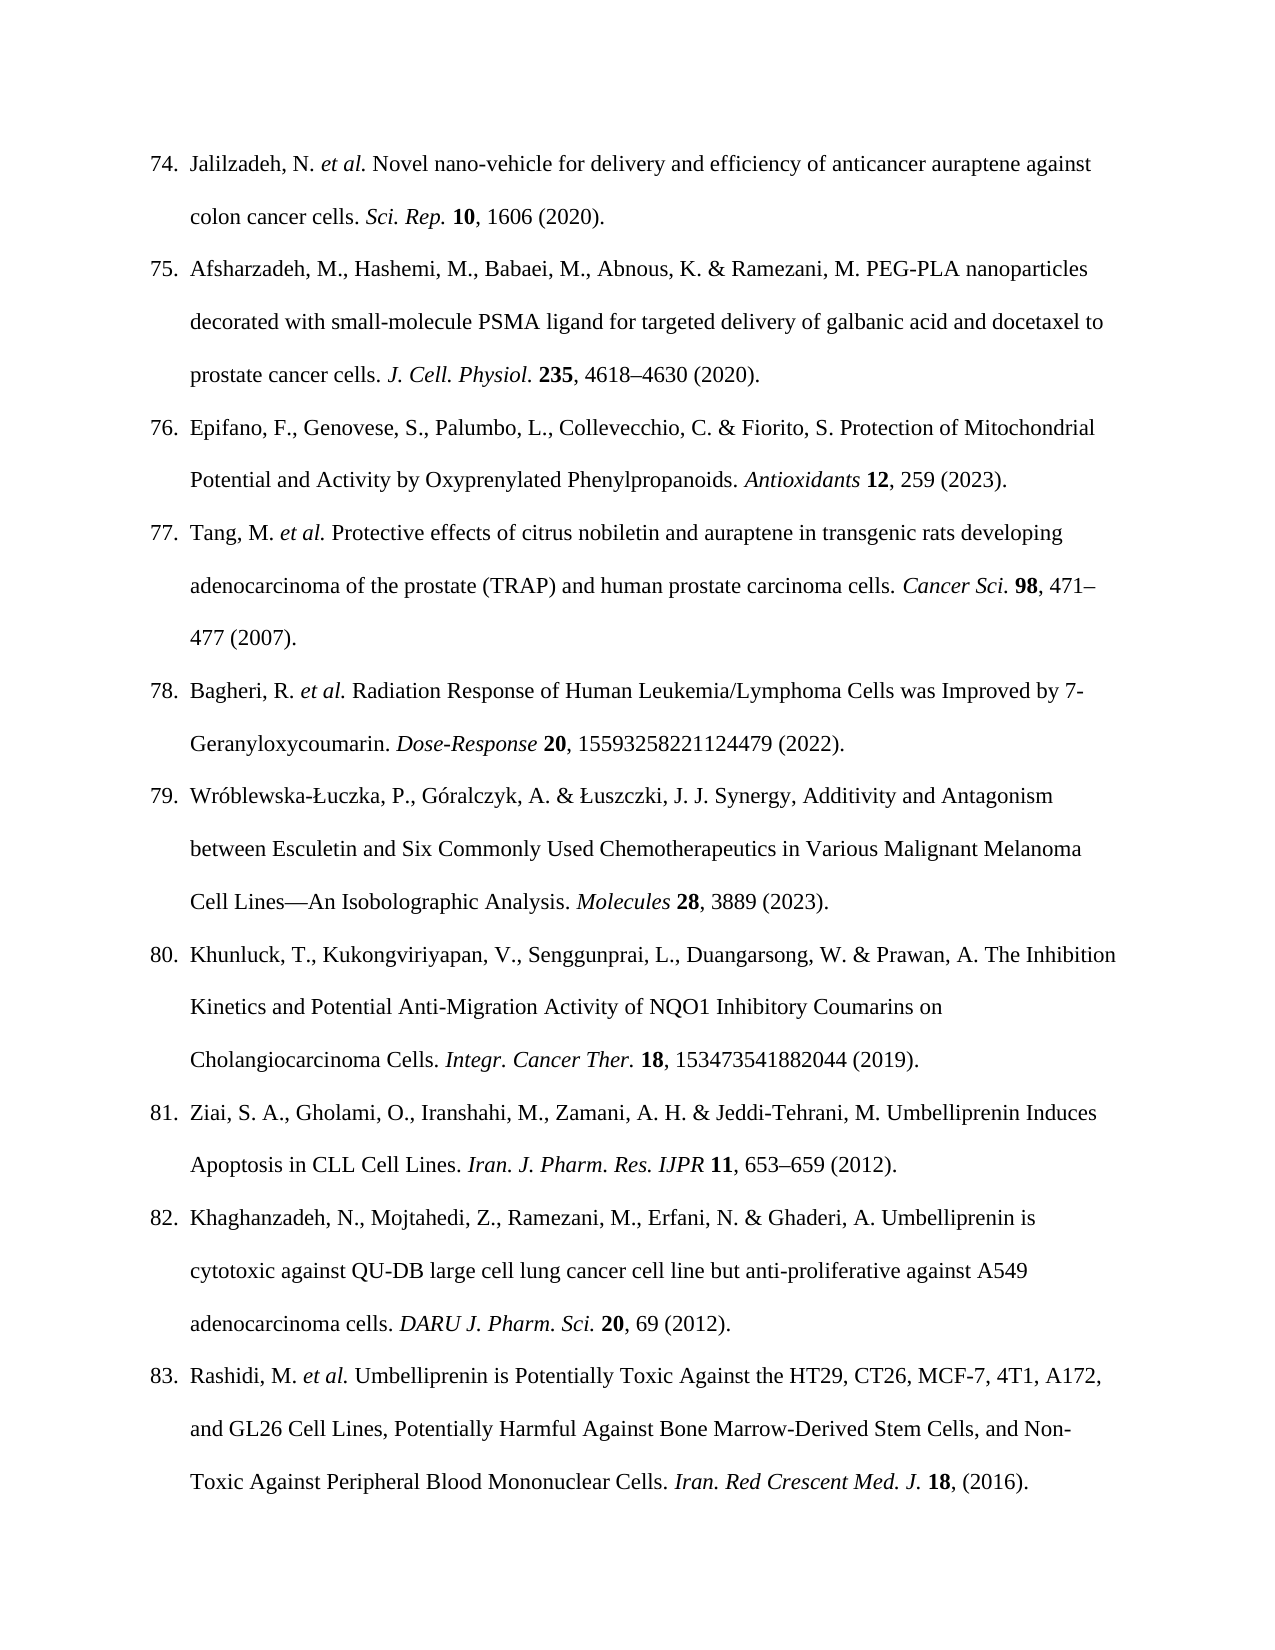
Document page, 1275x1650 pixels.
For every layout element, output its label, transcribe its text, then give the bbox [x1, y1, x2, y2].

text 78. Bagheri, R. et al. Radiation Response of Human Leukemia/Lymphoma Cells was Improved by 7-Geranyloxycoumarin. Dose-Response 20, 15593258221124479 (2022). [150, 677, 1125, 756]
text 80. Khunluck, T., Kukongviriyapan, V., Senggunprai, L., Duangarsong, W. & Prawan, A. The Inhibition Kinetics and Potential Anti-Migration Activity of NQO1 Inhibitory Coumarins on Cholangiocarcinoma Cells. Integr. Cancer Ther. 18, 153473541882044 (2019). [150, 941, 1125, 1072]
text 77. Tang, M. et al. Protective effects of citrus nobiletin and auraptene in transgenic rats developing adenocarcinoma of the prostate (TRAP) and human prostate carcinoma cells. Cancer Sci. 98, 471–477 (2007). [150, 519, 1125, 651]
text 76. Epifano, F., Genovese, S., Palumbo, L., Collevecchio, C. & Fiorito, S. Protection of Mitochondrial Potential and Activity by Oxyprenylated Phenylpropanoids. Antioxidants 12, 259 (2023). [150, 413, 1125, 493]
text 79. Wróblewska-Łuczka, P., Góralczyk, A. & Łuszczki, J. J. Synergy, Additivity and Antagonism between Esculetin and Six Commonly Used Chemotherapeutics in Various Malignant Melanoma Cell Lines—An Isobolographic Analysis. Molecules 28, 3889 (2023). [150, 782, 1125, 914]
text 74. Jalilzadeh, N. et al. Novel nano-vehicle for delivery and efficiency of anticancer auraptene against colon cancer cells. Sci. Rep. 10, 1606 (2020). [150, 150, 1125, 229]
text 82. Khaghanzadeh, N., Mojtahedi, Z., Ramezani, M., Erfani, N. & Ghaderi, A. Umbelliprenin is cytotoxic against QU-DB large cell lung cancer cell line but anti-proliferative against A549 adenocarcinoma cells. DARU J. Pharm. Sci. 20, 69 (2012). [150, 1204, 1125, 1336]
text 75. Afsharzadeh, M., Hashemi, M., Babaei, M., Abnous, K. & Ramezani, M. PEG‐PLA nanoparticles decorated with small‐molecule PSMA ligand for targeted delivery of galbanic acid and docetaxel to prostate cancer cells. J. Cell. Physiol. 235, 4618–4630 (2020). [150, 255, 1125, 387]
text 81. Ziai, S. A., Gholami, O., Iranshahi, M., Zamani, A. H. & Jeddi-Tehrani, M. Umbelliprenin Induces Apoptosis in CLL Cell Lines. Iran. J. Pharm. Res. IJPR 11, 653–659 (2012). [150, 1099, 1125, 1178]
text 83. Rashidi, M. et al. Umbelliprenin is Potentially Toxic Against the HT29, CT26, MCF-7, 4T1, A172, and GL26 Cell Lines, Potentially Harmful Against Bone Marrow-Derived Stem Cells, and Non-Toxic Against Peripheral Blood Mononuclear Cells. Iran. Red Crescent Med. J. 18, (2016). [150, 1362, 1125, 1494]
